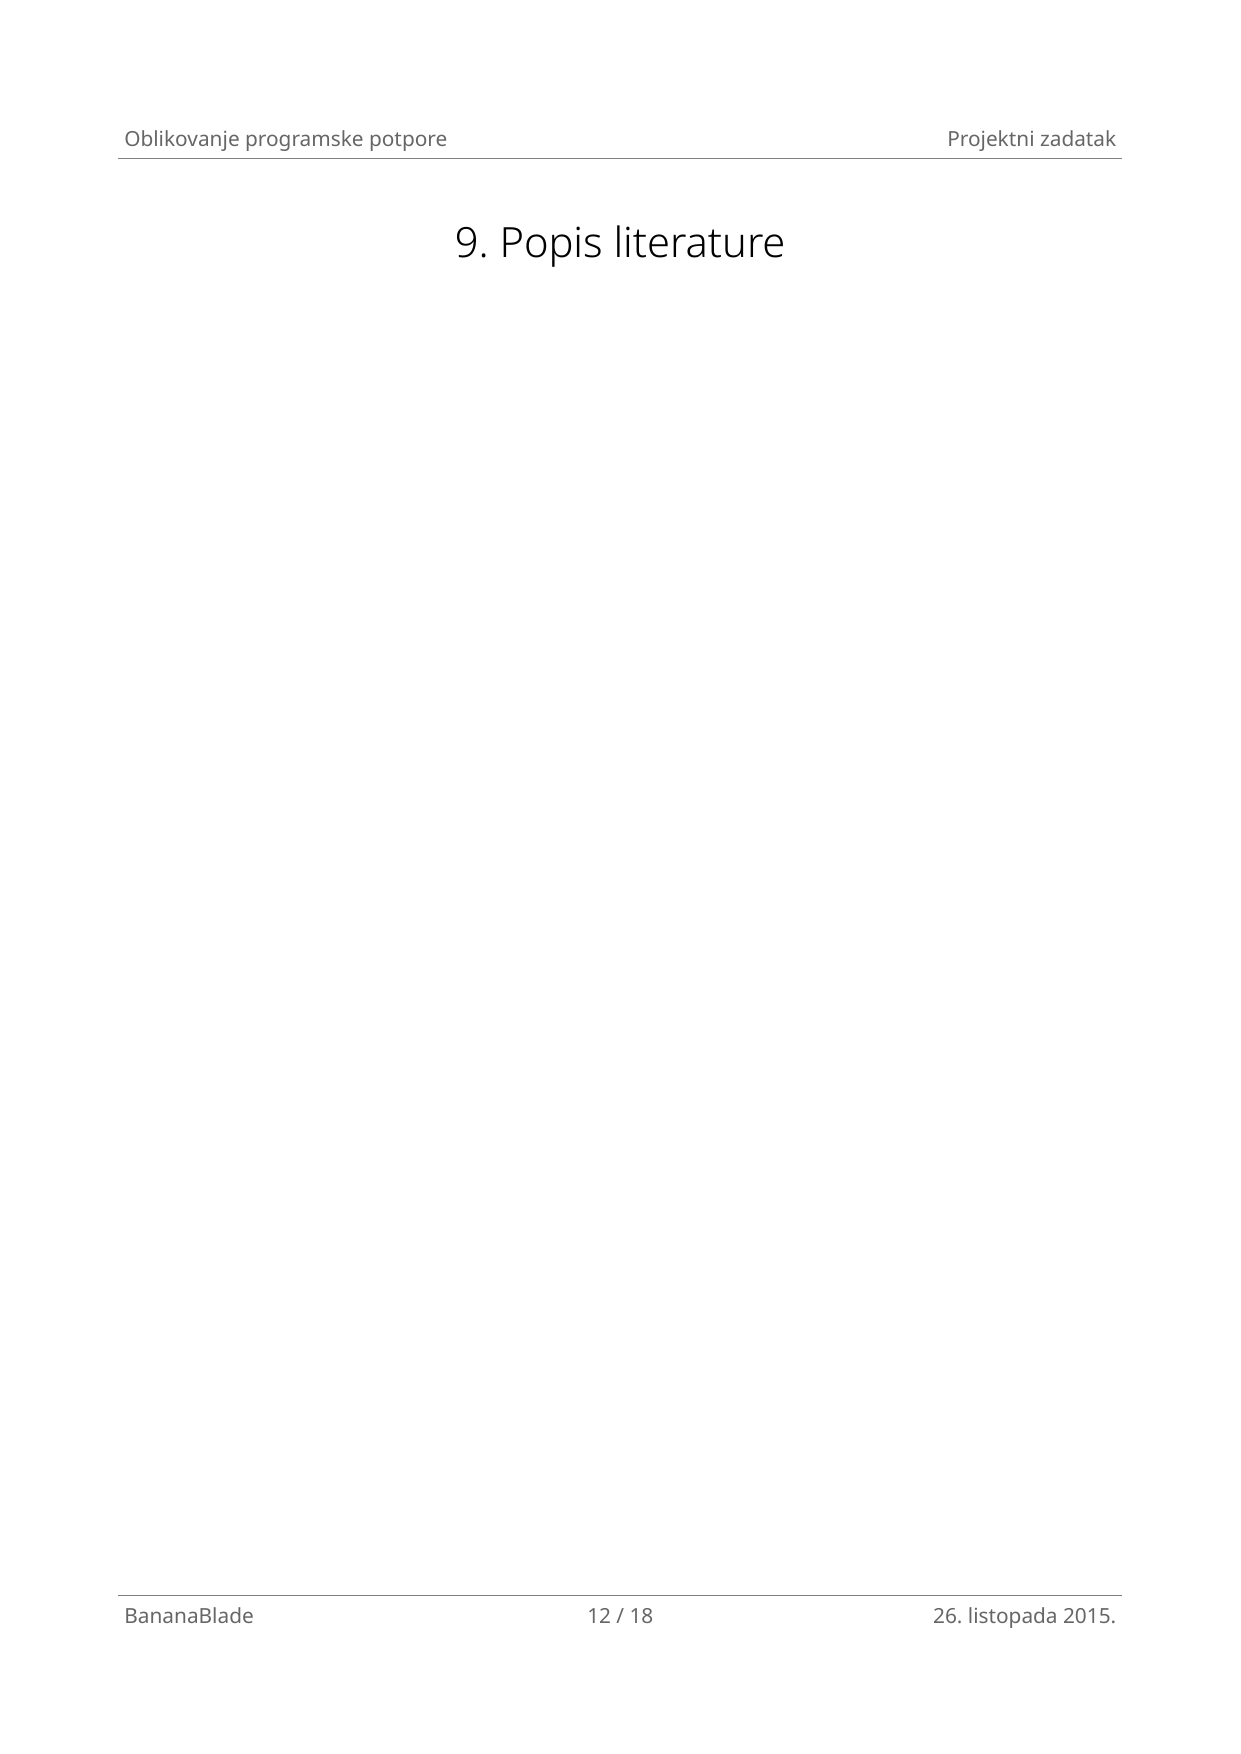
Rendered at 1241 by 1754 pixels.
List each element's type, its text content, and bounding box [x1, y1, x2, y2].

subtitle 9. Popis literature [118, 213, 1122, 270]
